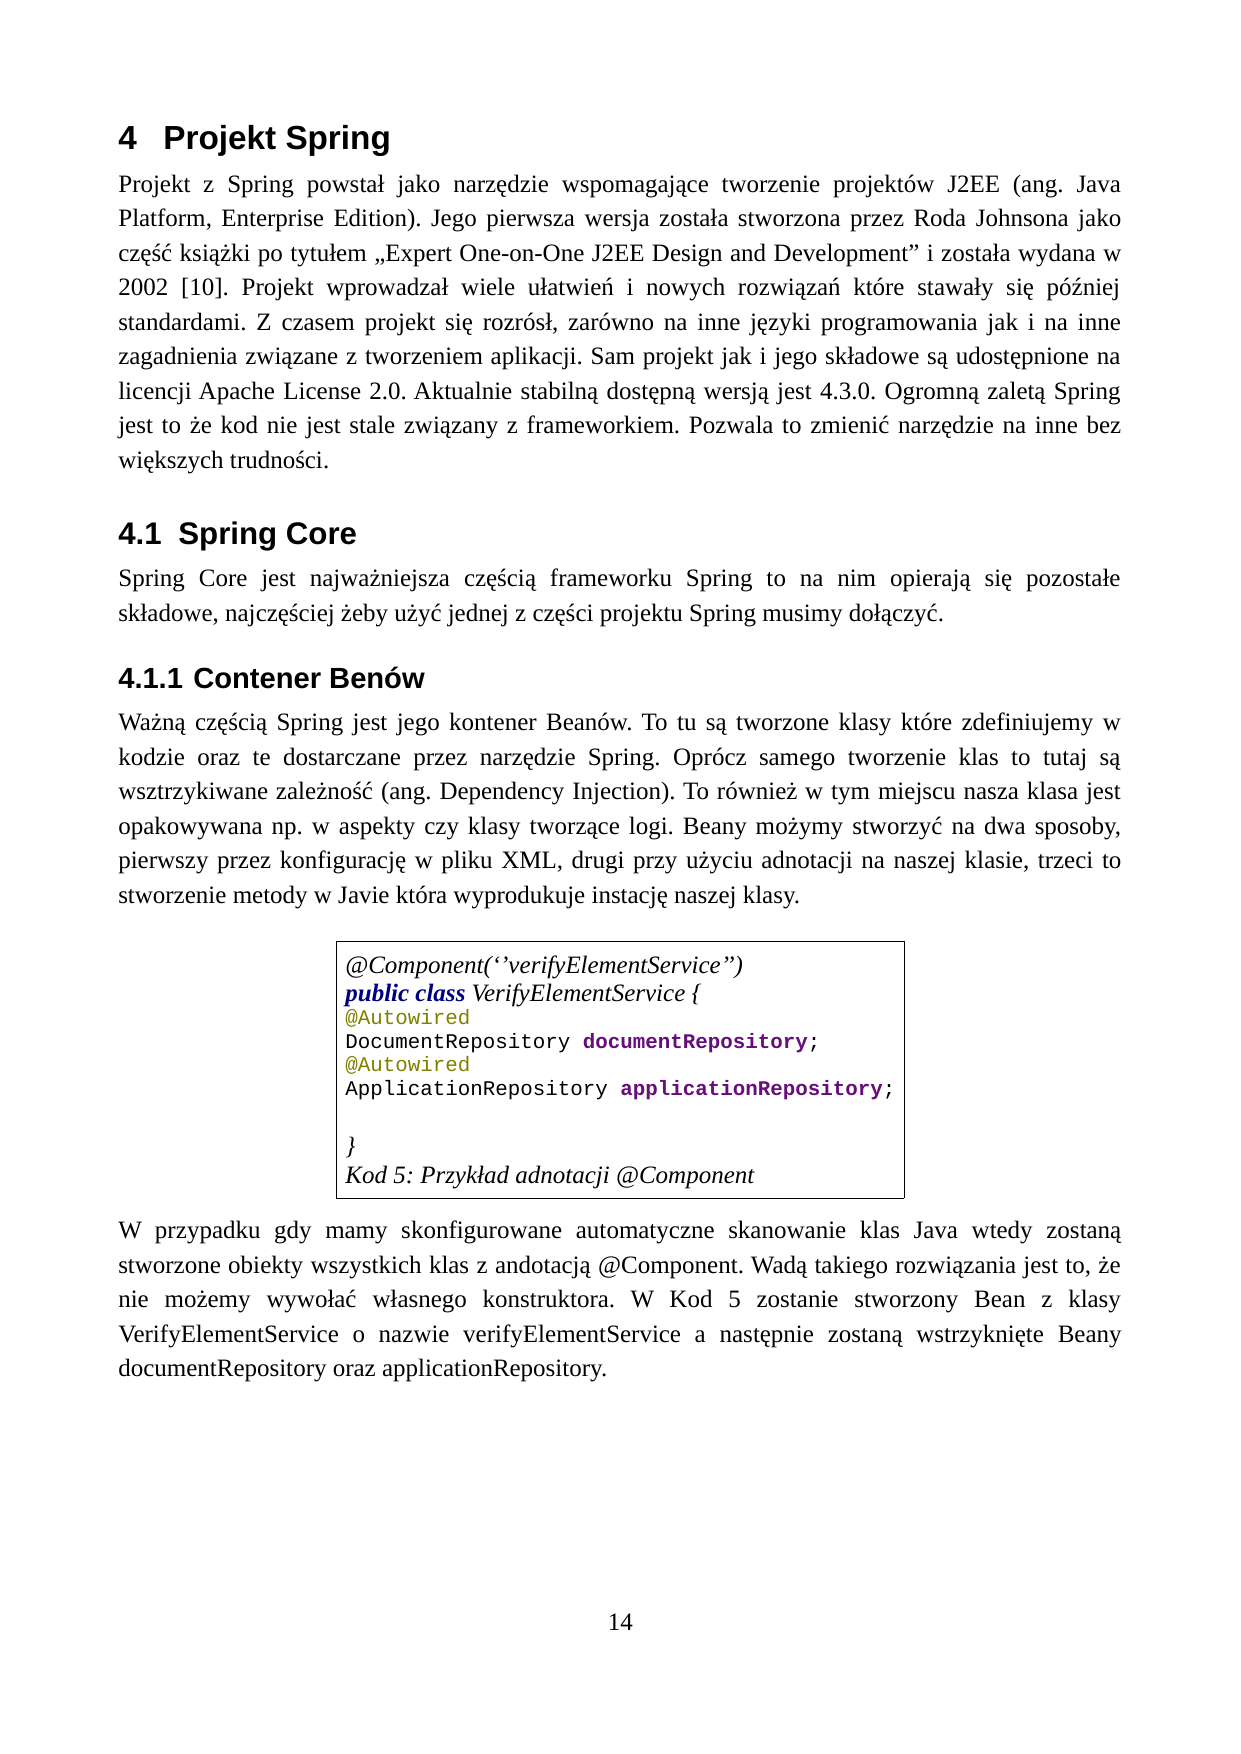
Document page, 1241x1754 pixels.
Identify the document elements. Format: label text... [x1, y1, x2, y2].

text @Autowired [345, 1054, 895, 1078]
subtitle Contener Benów [118, 661, 1122, 695]
text @Autowired [345, 1007, 895, 1031]
text Projekt z Spring powstał jako narzędzie wspomagające tworzenie projektów J2EE (ang. Java Platform, Enterprise Edition). Jego pierwsza wersja została stworzona przez Roda Johnsona jako część książki po tytułem „Expert One-on-One J2EE Design and Development” i została wydana w 2002 [10]. Projekt wprowadzał wiele ułatwień i nowych rozwiązań które stawały się później standardami. Z czasem projekt się rozrósł, zarówno na inne języki programowania jak i na inne zagadnienia związane z tworzeniem aplikacji. Sam projekt jak i jego składowe są udostępnione na licencji Apache License 2.0. Aktualnie stabilną dostępną wersją jest 4.3.0. Ogromną zaletą Spring jest to że kod nie jest stale związany z frameworkiem. Pozwala to zmienić narzędzie na inne bez większych trudności. [118, 169, 1122, 474]
text ApplicationRepository applicationRepository; [345, 1078, 895, 1102]
text public class VerifyElementService { [345, 978, 895, 1007]
text W przypadku gdy mamy skonfigurowane automatyczne skanowanie klas Java wtedy zostaną stworzone obiekty wszystkich klas z andotacją @Component. Wadą takiego rozwiązania jest to, że nie możemy wywołać własnego konstruktora. W Kod 5 zostanie stworzony Bean z klasy VerifyElementService o nazwie verifyElementService a następnie zostaną wstrzyknięte Beany documentRepository oraz applicationRepository. [118, 929, 1122, 1382]
text @Component(‘’verifyElementService’’) [345, 950, 895, 978]
text Kod 5: Przykład adnotacji @Component [345, 1160, 895, 1189]
text Spring Core jest najważniejsza częścią frameworku Spring to na nim opierają się pozostałe składowe, najczęściej żeby użyć jednej z części projektu Spring musimy dołączyć. [118, 563, 1122, 626]
text Ważną częścią Spring jest jego kontener Beanów. To tu są tworzone klasy które zdefiniujemy w kodzie oraz te dostarczane przez narzędzie Spring. Oprócz samego tworzenie klas to tutaj są wsztrzykiwane zależność (ang. Dependency Injection). To również w tym miejscu nasza klasa jest opakowywana np. w aspekty czy klasy tworzące logi. Beany możymy stworzyć na dwa sposoby, pierwszy przez konfigurację w pliku XML, drugi przy użyciu adnotacji na naszej klasie, trzeci to stworzenie metody w Javie która wyprodukuje instację naszej klasy. [118, 707, 1122, 908]
subtitle Spring Core [118, 515, 1122, 551]
text DocumentRepository documentRepository; [345, 1031, 895, 1054]
subtitle Projekt Spring [118, 118, 1122, 157]
text } [345, 1131, 895, 1160]
